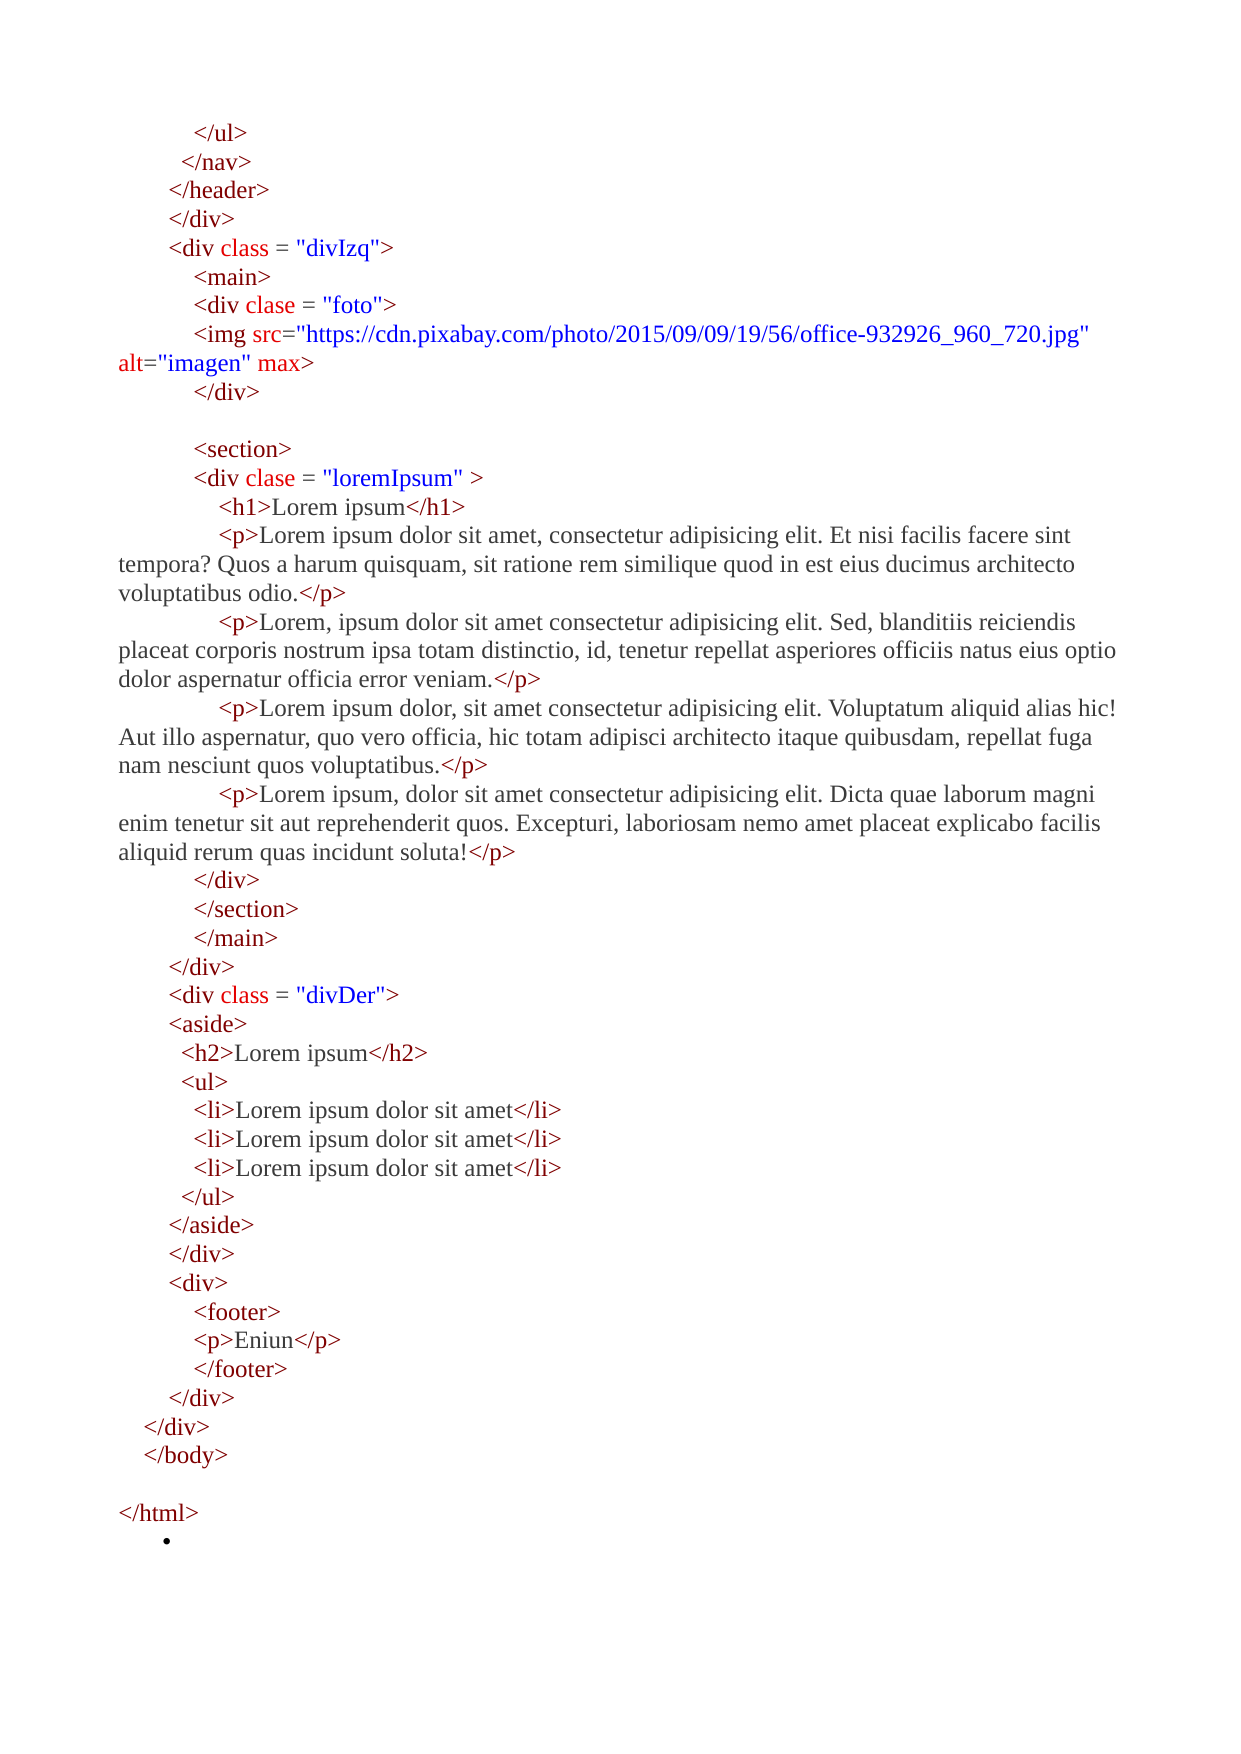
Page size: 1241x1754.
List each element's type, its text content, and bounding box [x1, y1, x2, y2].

text </div> [118, 204, 1122, 233]
text </section> [118, 894, 1122, 923]
text <li>Lorem ipsum dolor sit amet</li> [118, 1124, 1122, 1153]
text <div clase = "loremIpsum" > [118, 463, 1122, 492]
text <footer> [118, 1297, 1122, 1326]
text <h1>Lorem ipsum</h1> [118, 492, 1122, 521]
text </div> [118, 377, 1122, 406]
text <p>Lorem ipsum, dolor sit amet consectetur adipisicing elit. Dicta quae laborum magni enim tenetur sit aut reprehenderit quos. Excepturi, laboriosam nemo amet placeat explicabo facilis aliquid rerum quas incidunt soluta!</p> [118, 779, 1122, 866]
text <ul> [118, 1067, 1122, 1096]
text <li>Lorem ipsum dolor sit amet</li> [118, 1096, 1122, 1124]
text </nav> [118, 147, 1122, 176]
text <h2>Lorem ipsum</h2> [118, 1038, 1122, 1067]
text </div> [118, 1412, 1122, 1441]
text <img src="https://cdn.pixabay.com/photo/2015/09/09/19/56/office-932926_960_720.jpg" alt="imagen" max> [118, 319, 1122, 377]
text <p>Eniun</p> [118, 1326, 1122, 1354]
text <aside> [118, 1009, 1122, 1038]
text </footer> [118, 1354, 1122, 1383]
text </aside> [118, 1211, 1122, 1239]
text </div> [118, 952, 1122, 981]
text <section> [118, 434, 1122, 463]
text <div class = "divDer"> [118, 981, 1122, 1009]
text <p>Lorem ipsum dolor, sit amet consectetur adipisicing elit. Voluptatum aliquid alias hic! Aut illo aspernatur, quo vero officia, hic totam adipisci architecto itaque quibusdam, repellat fuga nam nesciunt quos voluptatibus.</p> [118, 693, 1122, 779]
text </ul> [118, 118, 1122, 147]
text <p>Lorem ipsum dolor sit amet, consectetur adipisicing elit. Et nisi facilis facere sint tempora? Quos a harum quisquam, sit ratione rem similique quod in est eius ducimus architecto voluptatibus odio.</p> [118, 521, 1122, 607]
text </header> [118, 176, 1122, 204]
text </div> [118, 1383, 1122, 1412]
text <p>Lorem, ipsum dolor sit amet consectetur adipisicing elit. Sed, blanditiis reiciendis placeat corporis nostrum ipsa totam distinctio, id, tenetur repellat asperiores officiis natus eius optio dolor aspernatur officia error veniam.</p> [118, 607, 1122, 693]
text </div> [118, 1239, 1122, 1268]
text </div> [118, 866, 1122, 894]
text <div> [118, 1268, 1122, 1297]
text </body> [118, 1441, 1122, 1469]
text <main> [118, 262, 1122, 291]
text </ul> [118, 1182, 1122, 1211]
text <div clase = "foto"> [118, 291, 1122, 319]
text </html> [118, 1498, 1122, 1527]
text <li>Lorem ipsum dolor sit amet</li> [118, 1153, 1122, 1182]
text </main> [118, 923, 1122, 952]
text <div class = "divIzq"> [118, 233, 1122, 262]
